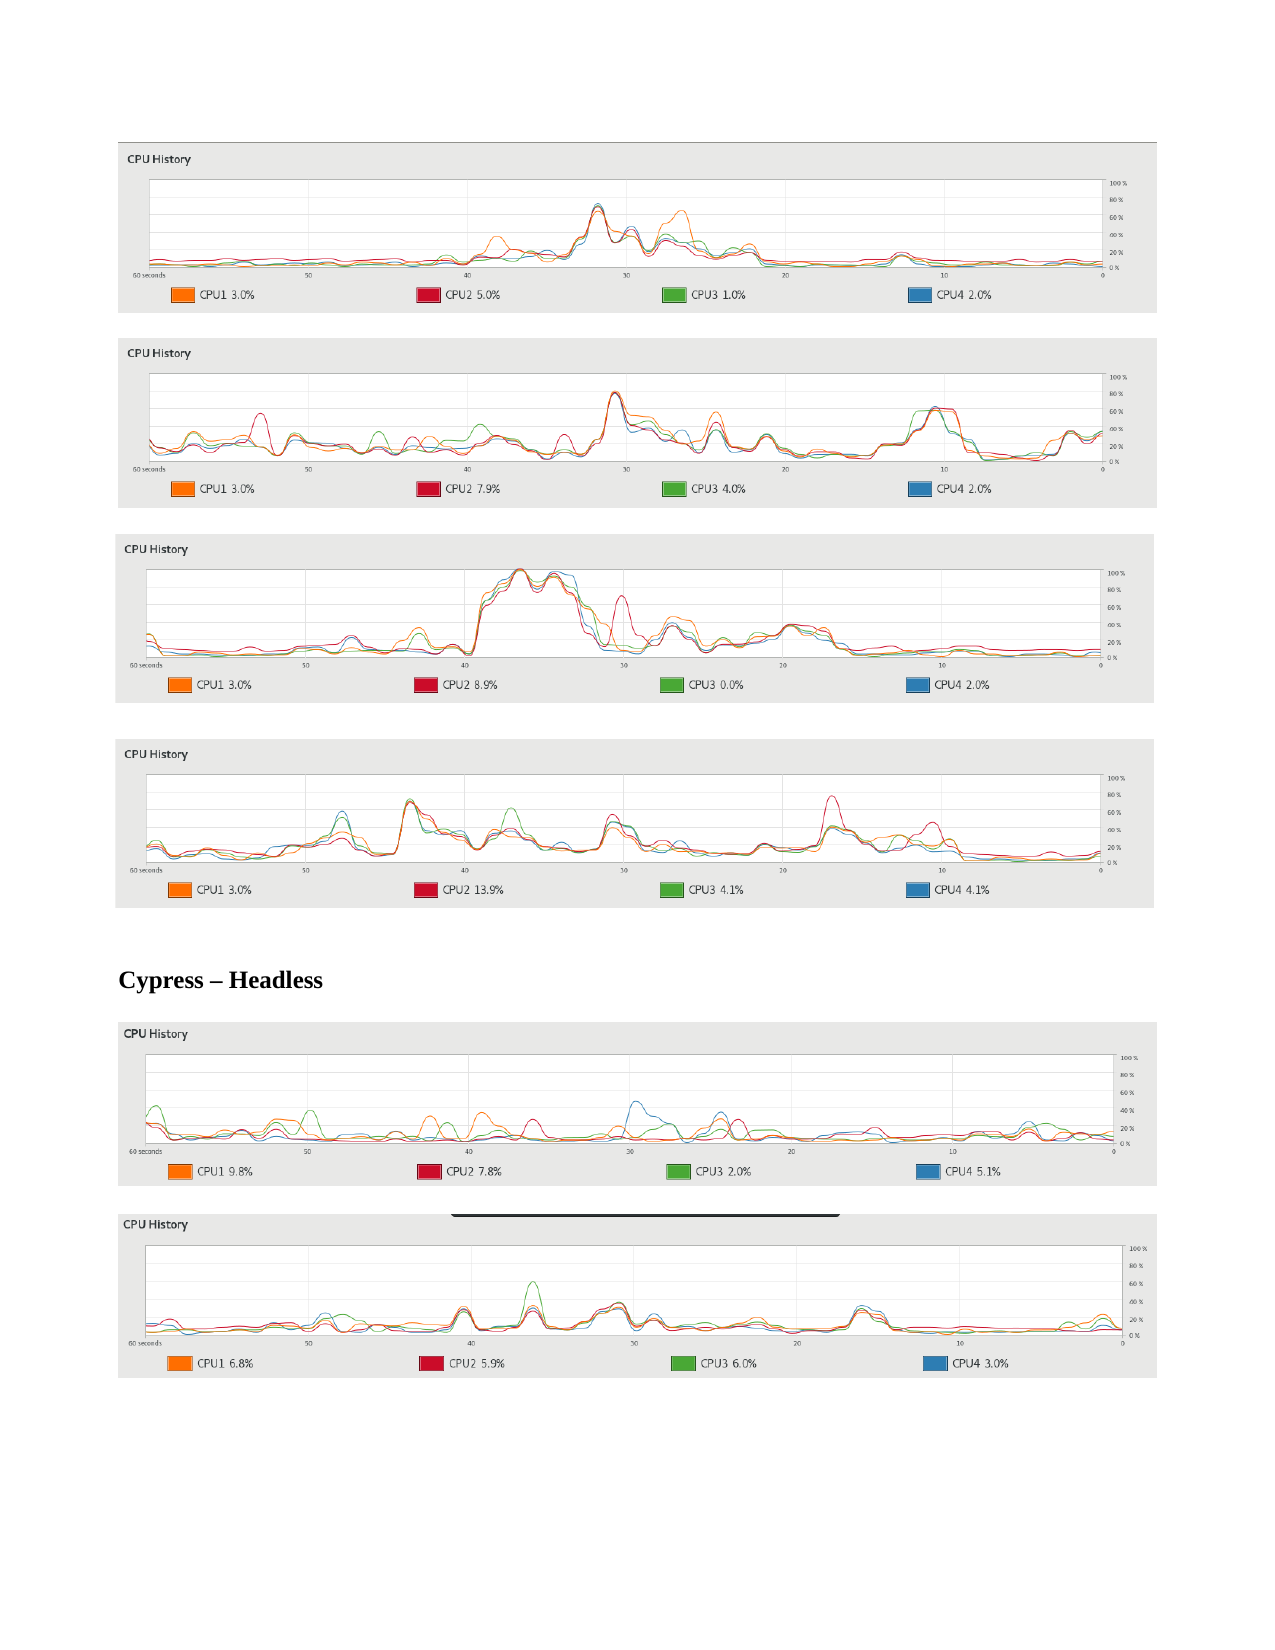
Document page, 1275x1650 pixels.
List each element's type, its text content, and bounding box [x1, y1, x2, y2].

picture [118, 1022, 1157, 1186]
text Cypress – Headless [118, 965, 1157, 993]
picture [118, 338, 1157, 508]
picture [115, 739, 1154, 908]
picture [115, 534, 1154, 703]
picture [118, 1214, 1157, 1378]
picture [118, 142, 1157, 313]
